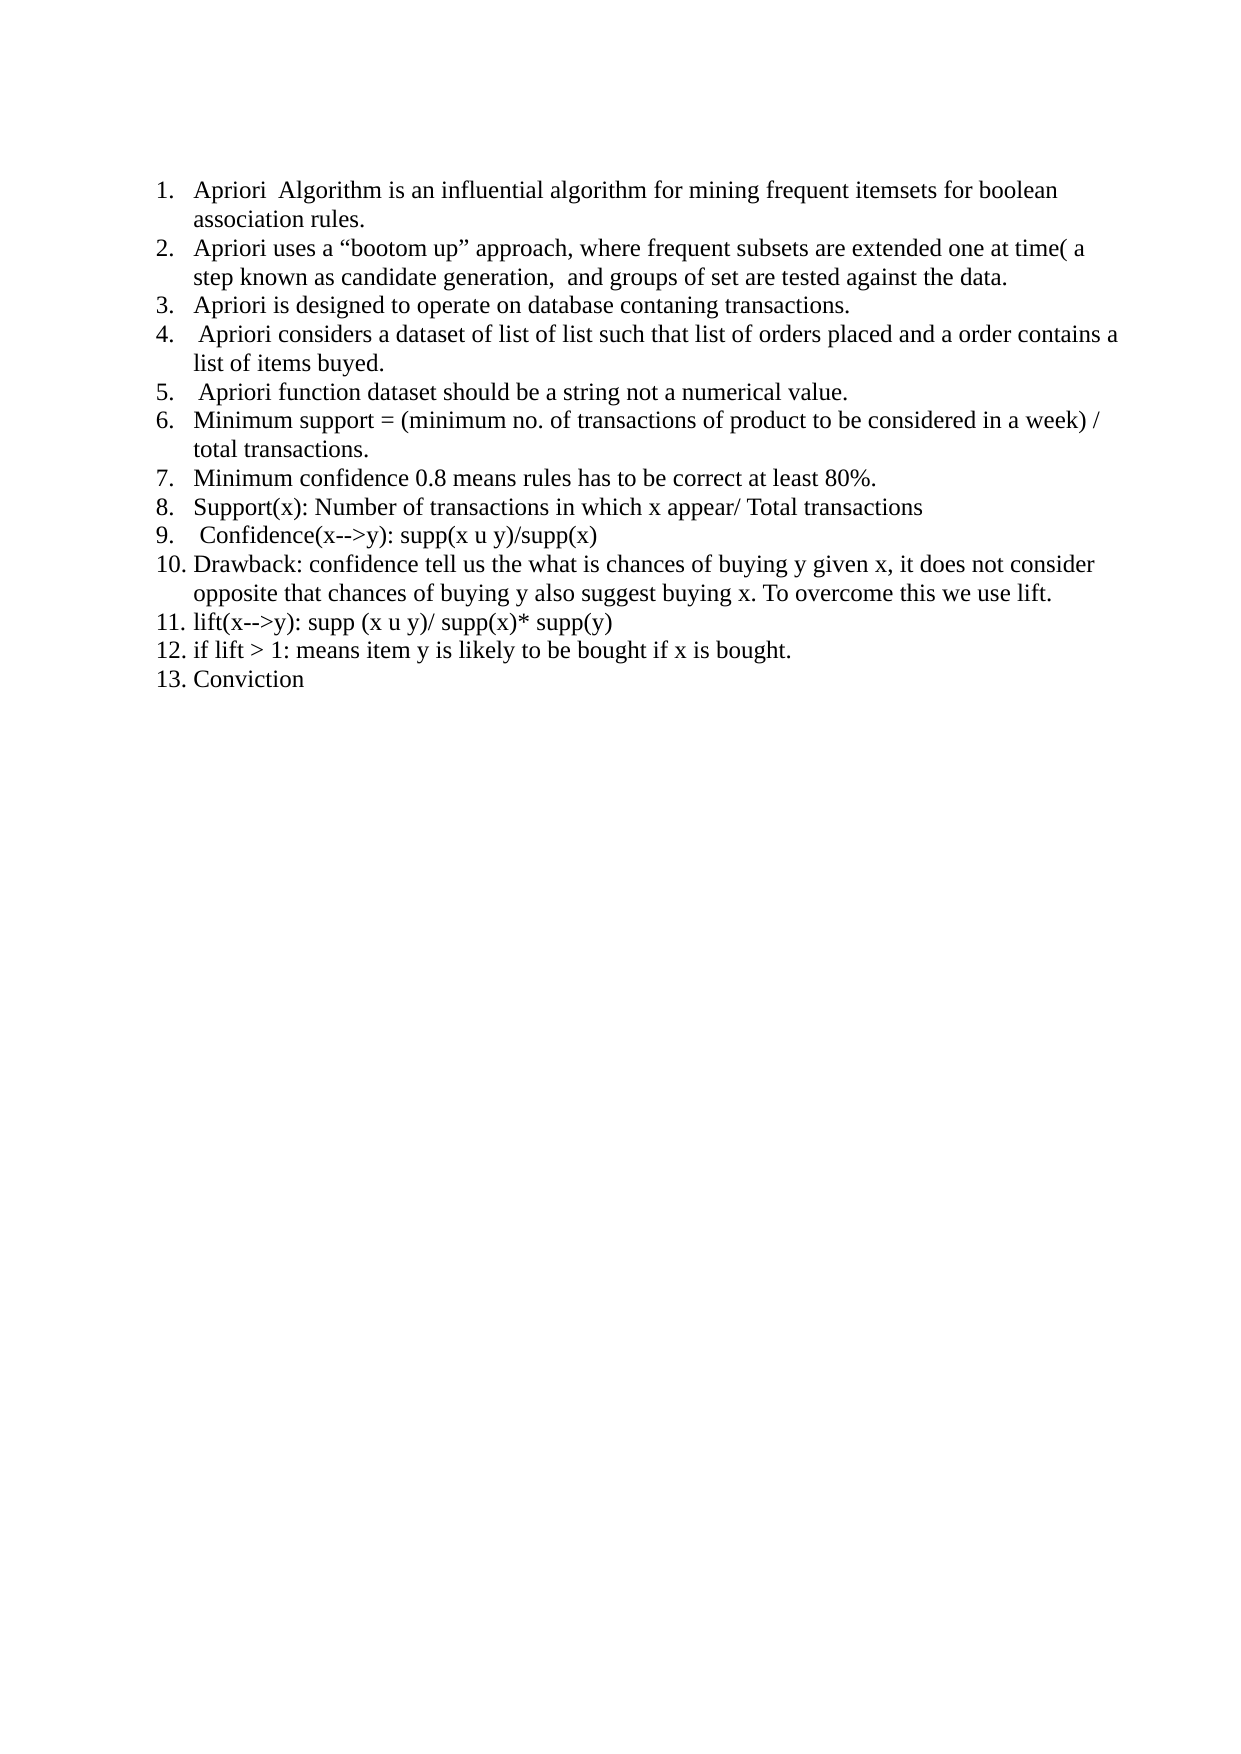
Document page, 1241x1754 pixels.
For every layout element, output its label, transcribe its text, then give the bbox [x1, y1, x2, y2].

list Drawback: confidence tell us the what is chances of buying y given x, it does not consider opposite that chances of buying y also suggest buying x. To overcome this we use lift. [156, 549, 1122, 607]
list if lift > 1: means item y is likely to be bought if x is bought. [156, 636, 1122, 664]
list Apriori uses a “bootom up” approach, where frequent subsets are extended one at time( a step known as candidate generation, and groups of set are tested against the data. [156, 233, 1122, 291]
list Apriori considers a dataset of list of list such that list of orders placed and a order contains a list of items buyed. [156, 319, 1122, 377]
list Apriori function dataset should be a string not a numerical value. [156, 377, 1122, 406]
list Apriori is designed to operate on database contaning transactions. [156, 291, 1122, 319]
list Support(x): Number of transactions in which x appear/ Total transactions [156, 492, 1122, 521]
list Apriori Algorithm is an influential algorithm for mining frequent itemsets for boolean association rules. [156, 176, 1122, 233]
list Minimum support = (minimum no. of transactions of product to be considered in a week) / total transactions. [156, 406, 1122, 463]
list Minimum confidence 0.8 means rules has to be correct at least 80%. [156, 463, 1122, 492]
list lift(x-->y): supp (x u y)/ supp(x)* supp(y) [156, 607, 1122, 636]
list Confidence(x-->y): supp(x u y)/supp(x) [156, 521, 1122, 549]
list Conviction [156, 664, 1122, 693]
